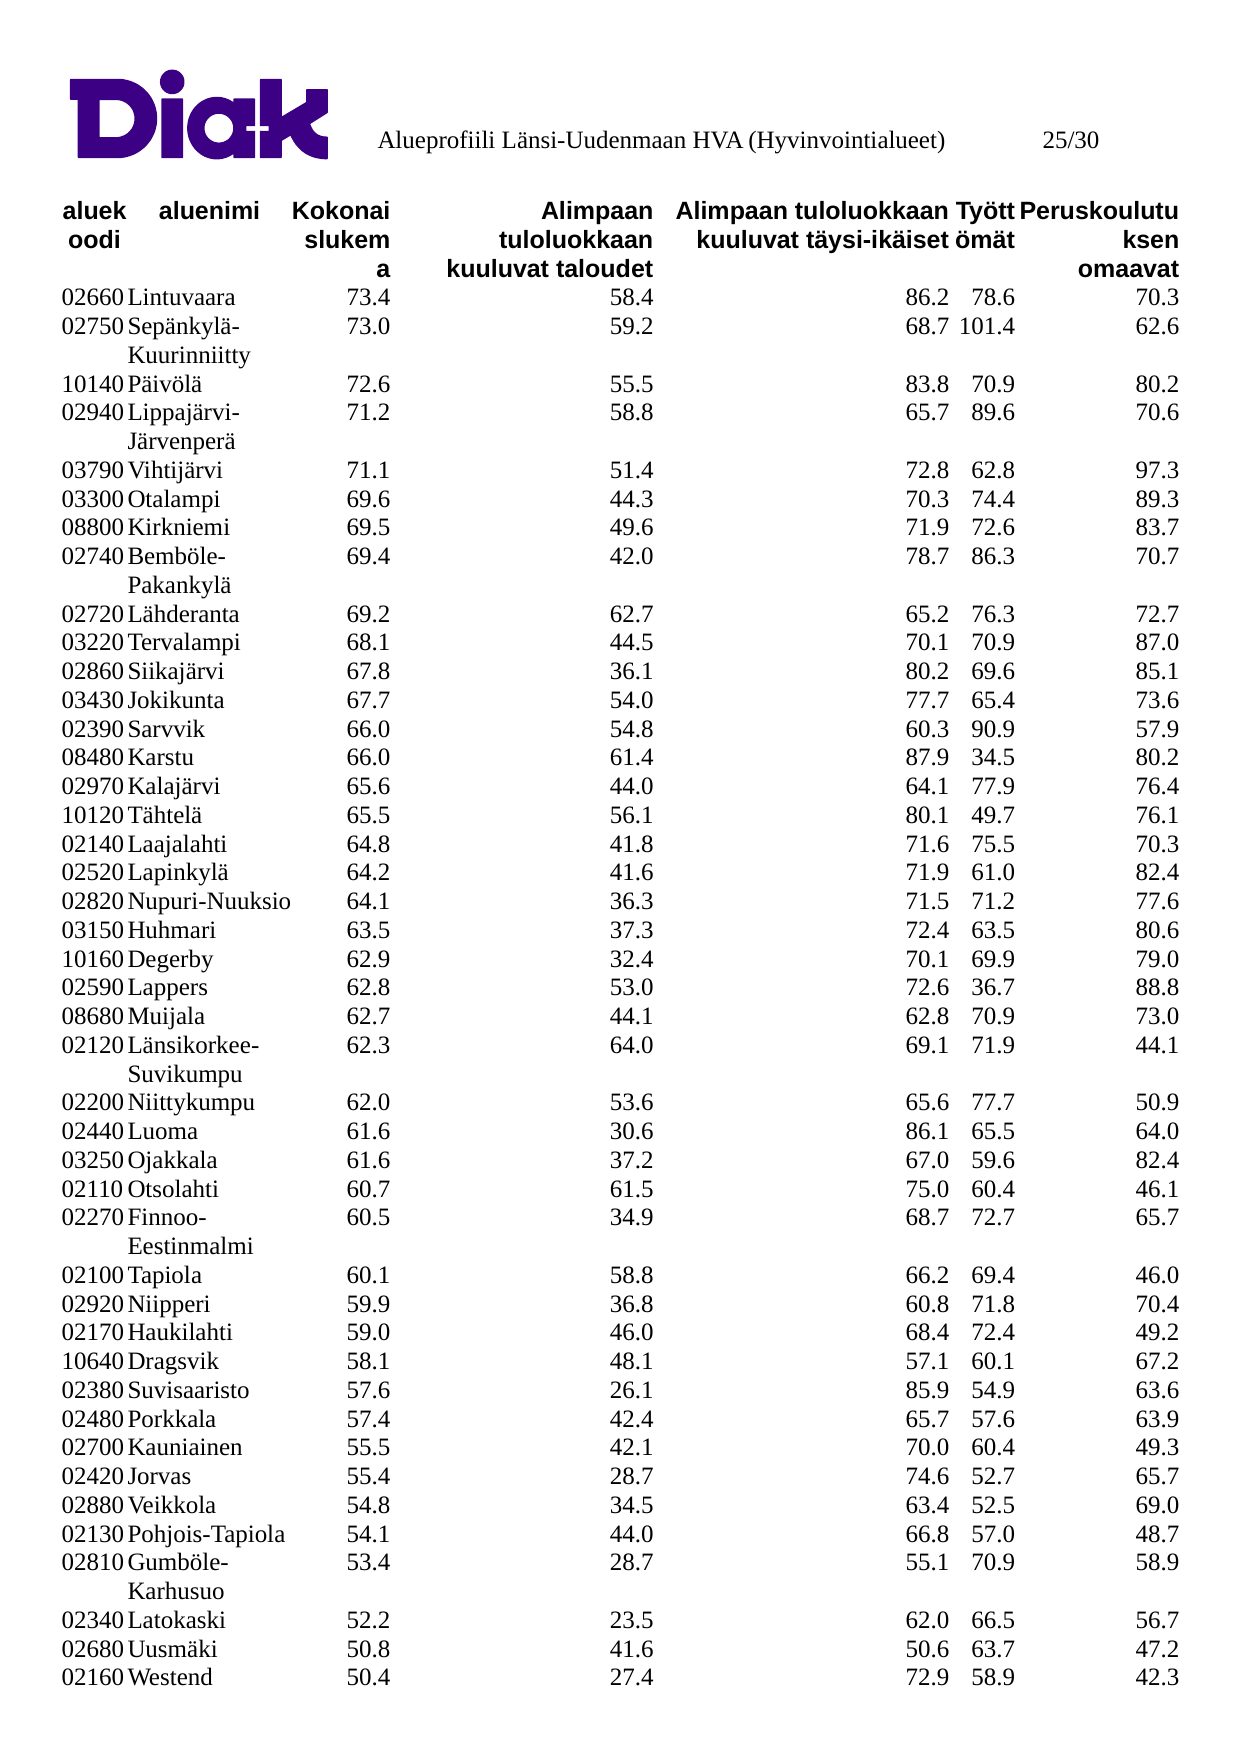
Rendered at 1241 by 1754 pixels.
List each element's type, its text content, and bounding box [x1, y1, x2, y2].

table_cell 08480 [61, 743, 127, 771]
table_cell 57.6 [291, 1375, 390, 1404]
table_cell 71.1 [291, 455, 390, 484]
table_cell 53.0 [390, 973, 653, 1001]
table_cell 72.4 [653, 915, 949, 944]
table_cell 60.7 [291, 1174, 390, 1202]
table_cell 44.0 [390, 771, 653, 800]
table_cell 88.8 [1015, 973, 1179, 1001]
table_cell 02810 [61, 1548, 127, 1605]
table_cell 70.9 [949, 628, 1015, 656]
table_cell 47.2 [1015, 1634, 1179, 1662]
table_header Peruskoulutuksen omaavat [1015, 196, 1179, 282]
table_cell 66.0 [291, 743, 390, 771]
table_cell 70.6 [1015, 398, 1179, 455]
table_cell 36.1 [390, 656, 653, 685]
table_cell 66.5 [949, 1605, 1015, 1634]
table_cell 02860 [61, 656, 127, 685]
table_cell 69.6 [949, 656, 1015, 685]
table_cell 02100 [61, 1260, 127, 1289]
table_cell Vihtijärvi [127, 455, 291, 484]
table_cell 10160 [61, 944, 127, 972]
table_cell Degerby [127, 944, 291, 972]
table_cell Veikkola [127, 1490, 291, 1519]
table_cell 78.7 [653, 541, 949, 599]
table_cell 66.8 [653, 1519, 949, 1547]
table_cell 67.0 [653, 1145, 949, 1174]
table_cell 02680 [61, 1634, 127, 1662]
table_cell 56.1 [390, 800, 653, 829]
table_cell 44.5 [390, 628, 653, 656]
table_cell 10640 [61, 1346, 127, 1375]
table_cell 48.7 [1015, 1519, 1179, 1547]
table_cell 58.4 [390, 283, 653, 311]
table_cell 08680 [61, 1001, 127, 1030]
table_cell 62.6 [1015, 311, 1179, 369]
table_cell 70.3 [653, 484, 949, 512]
table_cell 76.4 [1015, 771, 1179, 800]
table_cell 62.8 [949, 455, 1015, 484]
table_cell 02700 [61, 1433, 127, 1461]
table_cell 72.6 [653, 973, 949, 1001]
table_cell 02880 [61, 1490, 127, 1519]
table_cell 02170 [61, 1318, 127, 1346]
table_cell 64.0 [390, 1030, 653, 1087]
table_cell 69.0 [1015, 1490, 1179, 1519]
table_cell Kalajärvi [127, 771, 291, 800]
table_cell 65.6 [291, 771, 390, 800]
table_cell 69.4 [291, 541, 390, 599]
table_cell 65.6 [653, 1088, 949, 1116]
table_cell 60.4 [949, 1174, 1015, 1202]
table_cell 85.9 [653, 1375, 949, 1404]
table_cell 49.7 [949, 800, 1015, 829]
table_cell 08800 [61, 513, 127, 541]
table_cell Otsolahti [127, 1174, 291, 1202]
table_cell 27.4 [390, 1663, 653, 1691]
table_cell 36.3 [390, 886, 653, 915]
table_cell 57.6 [949, 1404, 1015, 1432]
table_cell 70.9 [949, 1548, 1015, 1605]
table_cell 50.4 [291, 1663, 390, 1691]
table_cell 10140 [61, 369, 127, 397]
table_cell 63.4 [653, 1490, 949, 1519]
table_cell 63.6 [1015, 1375, 1179, 1404]
table_cell 49.2 [1015, 1318, 1179, 1346]
table_cell 86.2 [653, 283, 949, 311]
table_cell 55.4 [291, 1461, 390, 1490]
table_cell 63.5 [291, 915, 390, 944]
table_cell 61.0 [949, 858, 1015, 886]
table_cell 80.2 [1015, 369, 1179, 397]
table_cell 36.8 [390, 1289, 653, 1317]
table_cell 82.4 [1015, 858, 1179, 886]
table_cell 02820 [61, 886, 127, 915]
table_cell Latokaski [127, 1605, 291, 1634]
table_cell 85.1 [1015, 656, 1179, 685]
table_cell Lappers [127, 973, 291, 1001]
table_cell 02390 [61, 714, 127, 742]
table_cell 46.0 [390, 1318, 653, 1346]
table_header aluekoodi [61, 196, 127, 282]
table_cell 02270 [61, 1203, 127, 1260]
table_cell 58.8 [390, 398, 653, 455]
table_cell 74.4 [949, 484, 1015, 512]
table_cell 02120 [61, 1030, 127, 1087]
table_cell Laajalahti [127, 829, 291, 857]
table_cell 62.0 [653, 1605, 949, 1634]
table_cell 76.3 [949, 599, 1015, 627]
table_cell Pohjois-Tapiola [127, 1519, 291, 1547]
table_cell 02750 [61, 311, 127, 369]
table_cell 68.1 [291, 628, 390, 656]
table_cell 48.1 [390, 1346, 653, 1375]
table_cell 02590 [61, 973, 127, 1001]
table_cell 02380 [61, 1375, 127, 1404]
table_cell Lähderanta [127, 599, 291, 627]
table_cell 02420 [61, 1461, 127, 1490]
table_cell Muijala [127, 1001, 291, 1030]
table_cell 65.7 [1015, 1461, 1179, 1490]
table_cell 49.3 [1015, 1433, 1179, 1461]
table_cell 57.4 [291, 1404, 390, 1432]
table_cell 58.1 [291, 1346, 390, 1375]
table_cell 49.6 [390, 513, 653, 541]
table_cell 34.9 [390, 1203, 653, 1260]
table_cell 41.6 [390, 858, 653, 886]
table_cell 80.2 [653, 656, 949, 685]
table_cell 83.8 [653, 369, 949, 397]
table_cell 54.1 [291, 1519, 390, 1547]
table_cell 68.7 [653, 311, 949, 369]
table_cell Lippajärvi-Järvenperä [127, 398, 291, 455]
table_cell 70.0 [653, 1433, 949, 1461]
table_cell Tähtelä [127, 800, 291, 829]
table_cell 53.6 [390, 1088, 653, 1116]
table_cell 61.6 [291, 1145, 390, 1174]
table_cell 42.1 [390, 1433, 653, 1461]
table_cell 60.8 [653, 1289, 949, 1317]
table_cell 36.7 [949, 973, 1015, 1001]
table_cell Jorvas [127, 1461, 291, 1490]
table_cell 54.8 [291, 1490, 390, 1519]
table_cell 67.2 [1015, 1346, 1179, 1375]
table_cell 69.5 [291, 513, 390, 541]
table_cell Luoma [127, 1116, 291, 1145]
table_cell 28.7 [390, 1461, 653, 1490]
table_cell 62.7 [390, 599, 653, 627]
table_cell Westend [127, 1663, 291, 1691]
table_cell 77.6 [1015, 886, 1179, 915]
table_cell Sepänkylä-Kuurinniitty [127, 311, 291, 369]
table_cell 62.8 [291, 973, 390, 1001]
table_cell 97.3 [1015, 455, 1179, 484]
table_cell 66.0 [291, 714, 390, 742]
table_cell 69.1 [653, 1030, 949, 1087]
table_cell 59.6 [949, 1145, 1015, 1174]
table_cell Nupuri-Nuuksio [127, 886, 291, 915]
table_cell 90.9 [949, 714, 1015, 742]
table_cell Porkkala [127, 1404, 291, 1432]
table_cell 60.1 [949, 1346, 1015, 1375]
table_cell 02340 [61, 1605, 127, 1634]
table_cell 62.9 [291, 944, 390, 972]
table_cell 87.9 [653, 743, 949, 771]
table_cell 02440 [61, 1116, 127, 1145]
table_cell 101.4 [949, 311, 1015, 369]
table_cell Uusmäki [127, 1634, 291, 1662]
table_cell 72.6 [949, 513, 1015, 541]
table_cell 71.6 [653, 829, 949, 857]
table_cell 54.8 [390, 714, 653, 742]
table_cell 54.0 [390, 685, 653, 714]
table_cell 53.4 [291, 1548, 390, 1605]
table_cell 69.9 [949, 944, 1015, 972]
table_header Alimpaan tuloluokkaan kuuluvat täysi-ikäiset [653, 196, 949, 282]
table_cell 68.7 [653, 1203, 949, 1260]
table_cell 57.0 [949, 1519, 1015, 1547]
table_cell 73.0 [291, 311, 390, 369]
table_cell Finnoo-Eestinmalmi [127, 1203, 291, 1260]
table_cell 68.4 [653, 1318, 949, 1346]
table_cell 03220 [61, 628, 127, 656]
table_cell 79.0 [1015, 944, 1179, 972]
table_cell 42.0 [390, 541, 653, 599]
table_cell 62.0 [291, 1088, 390, 1116]
table_cell 75.5 [949, 829, 1015, 857]
table_cell 89.3 [1015, 484, 1179, 512]
table_cell 70.4 [1015, 1289, 1179, 1317]
table_cell 65.7 [1015, 1203, 1179, 1260]
table_cell 56.7 [1015, 1605, 1179, 1634]
table_cell 58.9 [1015, 1548, 1179, 1605]
table_cell 72.8 [653, 455, 949, 484]
table_cell 86.1 [653, 1116, 949, 1145]
table_cell 61.4 [390, 743, 653, 771]
table_cell 65.4 [949, 685, 1015, 714]
table_cell 73.0 [1015, 1001, 1179, 1030]
table_cell 37.2 [390, 1145, 653, 1174]
table_cell 80.1 [653, 800, 949, 829]
table_cell 64.8 [291, 829, 390, 857]
table_cell Haukilahti [127, 1318, 291, 1346]
table_cell 71.8 [949, 1289, 1015, 1317]
table_cell 03300 [61, 484, 127, 512]
table_cell Niipperi [127, 1289, 291, 1317]
table_cell 82.4 [1015, 1145, 1179, 1174]
table_cell 63.7 [949, 1634, 1015, 1662]
table_cell 69.4 [949, 1260, 1015, 1289]
table_cell 70.7 [1015, 541, 1179, 599]
table_cell 03250 [61, 1145, 127, 1174]
table_cell Karstu [127, 743, 291, 771]
table_cell 72.7 [949, 1203, 1015, 1260]
table_cell 52.7 [949, 1461, 1015, 1490]
table_cell Kauniainen [127, 1433, 291, 1461]
table_header Työttömät [949, 196, 1015, 282]
table_cell 80.6 [1015, 915, 1179, 944]
table_cell Lapinkylä [127, 858, 291, 886]
table_cell 77.7 [949, 1088, 1015, 1116]
table_cell 51.4 [390, 455, 653, 484]
table_cell 86.3 [949, 541, 1015, 599]
table_cell 74.6 [653, 1461, 949, 1490]
table_cell 72.4 [949, 1318, 1015, 1346]
table_cell 59.9 [291, 1289, 390, 1317]
table_cell Gumböle-Karhusuo [127, 1548, 291, 1605]
table_cell 34.5 [949, 743, 1015, 771]
table_cell 58.8 [390, 1260, 653, 1289]
table_cell 65.5 [291, 800, 390, 829]
table_cell 62.8 [653, 1001, 949, 1030]
table_cell 77.7 [653, 685, 949, 714]
table_cell 65.2 [653, 599, 949, 627]
table_cell Länsikorkee-Suvikumpu [127, 1030, 291, 1087]
table_cell 02920 [61, 1289, 127, 1317]
table_cell 44.0 [390, 1519, 653, 1547]
table_cell 50.9 [1015, 1088, 1179, 1116]
table_cell Niittykumpu [127, 1088, 291, 1116]
table_cell Tapiola [127, 1260, 291, 1289]
table_cell 03790 [61, 455, 127, 484]
table_cell 03150 [61, 915, 127, 944]
table_cell 60.4 [949, 1433, 1015, 1461]
table_cell Jokikunta [127, 685, 291, 714]
table_cell 02130 [61, 1519, 127, 1547]
table_cell 02480 [61, 1404, 127, 1432]
table_cell 70.3 [1015, 283, 1179, 311]
table_cell 37.3 [390, 915, 653, 944]
table_cell 23.5 [390, 1605, 653, 1634]
table_cell 10120 [61, 800, 127, 829]
table_cell 71.9 [653, 858, 949, 886]
table_cell Lintuvaara [127, 283, 291, 311]
table_cell 03430 [61, 685, 127, 714]
table_cell 72.6 [291, 369, 390, 397]
table_cell 70.1 [653, 628, 949, 656]
table_cell 83.7 [1015, 513, 1179, 541]
table_cell 78.6 [949, 283, 1015, 311]
table_cell 02140 [61, 829, 127, 857]
table_cell 44.1 [390, 1001, 653, 1030]
table_cell 02970 [61, 771, 127, 800]
table_cell 70.9 [949, 1001, 1015, 1030]
table_cell 70.1 [653, 944, 949, 972]
table_cell 34.5 [390, 1490, 653, 1519]
table_cell 64.2 [291, 858, 390, 886]
table_cell Tervalampi [127, 628, 291, 656]
table_cell 70.9 [949, 369, 1015, 397]
table_cell 57.1 [653, 1346, 949, 1375]
table_cell 02660 [61, 283, 127, 311]
table_cell 50.8 [291, 1634, 390, 1662]
table_cell 60.3 [653, 714, 949, 742]
table_cell Kirkniemi [127, 513, 291, 541]
table_cell 32.4 [390, 944, 653, 972]
table_cell 71.2 [291, 398, 390, 455]
table_cell 70.3 [1015, 829, 1179, 857]
table_cell Bemböle-Pakankylä [127, 541, 291, 599]
table_cell 55.1 [653, 1548, 949, 1605]
table_cell 63.5 [949, 915, 1015, 944]
table_cell 02740 [61, 541, 127, 599]
table_cell 59.0 [291, 1318, 390, 1346]
table_cell 54.9 [949, 1375, 1015, 1404]
table_cell 62.3 [291, 1030, 390, 1087]
table_cell 46.1 [1015, 1174, 1179, 1202]
table_cell 41.8 [390, 829, 653, 857]
table_cell 42.4 [390, 1404, 653, 1432]
table_cell 02720 [61, 599, 127, 627]
table_cell 72.9 [653, 1663, 949, 1691]
table_header Alimpaan tuloluokkaan kuuluvat taloudet [390, 196, 653, 282]
table_cell 44.3 [390, 484, 653, 512]
table_cell 50.6 [653, 1634, 949, 1662]
table_cell 02520 [61, 858, 127, 886]
table_cell 65.7 [653, 1404, 949, 1432]
table_cell 60.1 [291, 1260, 390, 1289]
table_cell Päivölä [127, 369, 291, 397]
table_cell 59.2 [390, 311, 653, 369]
table_cell 52.2 [291, 1605, 390, 1634]
table_cell 41.6 [390, 1634, 653, 1662]
table_cell Ojakkala [127, 1145, 291, 1174]
table_cell Otalampi [127, 484, 291, 512]
table_cell 28.7 [390, 1548, 653, 1605]
table_cell 02940 [61, 398, 127, 455]
table_cell 71.5 [653, 886, 949, 915]
table_cell 65.5 [949, 1116, 1015, 1145]
table_header Kokonaislukema [291, 196, 390, 282]
table_cell 72.7 [1015, 599, 1179, 627]
table_cell Sarvvik [127, 714, 291, 742]
table_cell 42.3 [1015, 1663, 1179, 1691]
table_cell 62.7 [291, 1001, 390, 1030]
table_cell 71.9 [653, 513, 949, 541]
table_cell 61.5 [390, 1174, 653, 1202]
table_cell 76.1 [1015, 800, 1179, 829]
table_cell 75.0 [653, 1174, 949, 1202]
table_cell 69.2 [291, 599, 390, 627]
table_cell Huhmari [127, 915, 291, 944]
table_cell 64.1 [291, 886, 390, 915]
table_cell 26.1 [390, 1375, 653, 1404]
table_cell 67.7 [291, 685, 390, 714]
table_cell Siikajärvi [127, 656, 291, 685]
table_cell 89.6 [949, 398, 1015, 455]
table_cell 02110 [61, 1174, 127, 1202]
table_cell 02200 [61, 1088, 127, 1116]
table_cell 64.1 [653, 771, 949, 800]
table_cell 66.2 [653, 1260, 949, 1289]
table_header aluenimi [127, 196, 291, 282]
table_cell 80.2 [1015, 743, 1179, 771]
table_cell Dragsvik [127, 1346, 291, 1375]
table_cell 57.9 [1015, 714, 1179, 742]
table_cell 77.9 [949, 771, 1015, 800]
table_cell 02160 [61, 1663, 127, 1691]
table_cell 61.6 [291, 1116, 390, 1145]
table_cell 60.5 [291, 1203, 390, 1260]
table_cell 87.0 [1015, 628, 1179, 656]
table_cell 73.6 [1015, 685, 1179, 714]
table_cell 65.7 [653, 398, 949, 455]
table_cell 30.6 [390, 1116, 653, 1145]
table_cell 44.1 [1015, 1030, 1179, 1087]
table_cell 67.8 [291, 656, 390, 685]
table_cell 73.4 [291, 283, 390, 311]
table_cell 71.2 [949, 886, 1015, 915]
table_cell 64.0 [1015, 1116, 1179, 1145]
table_cell Suvisaaristo [127, 1375, 291, 1404]
table_cell 69.6 [291, 484, 390, 512]
table_cell 52.5 [949, 1490, 1015, 1519]
table_cell 46.0 [1015, 1260, 1179, 1289]
table_cell 55.5 [291, 1433, 390, 1461]
table_cell 63.9 [1015, 1404, 1179, 1432]
table_cell 58.9 [949, 1663, 1015, 1691]
table_cell 55.5 [390, 369, 653, 397]
table_cell 71.9 [949, 1030, 1015, 1087]
